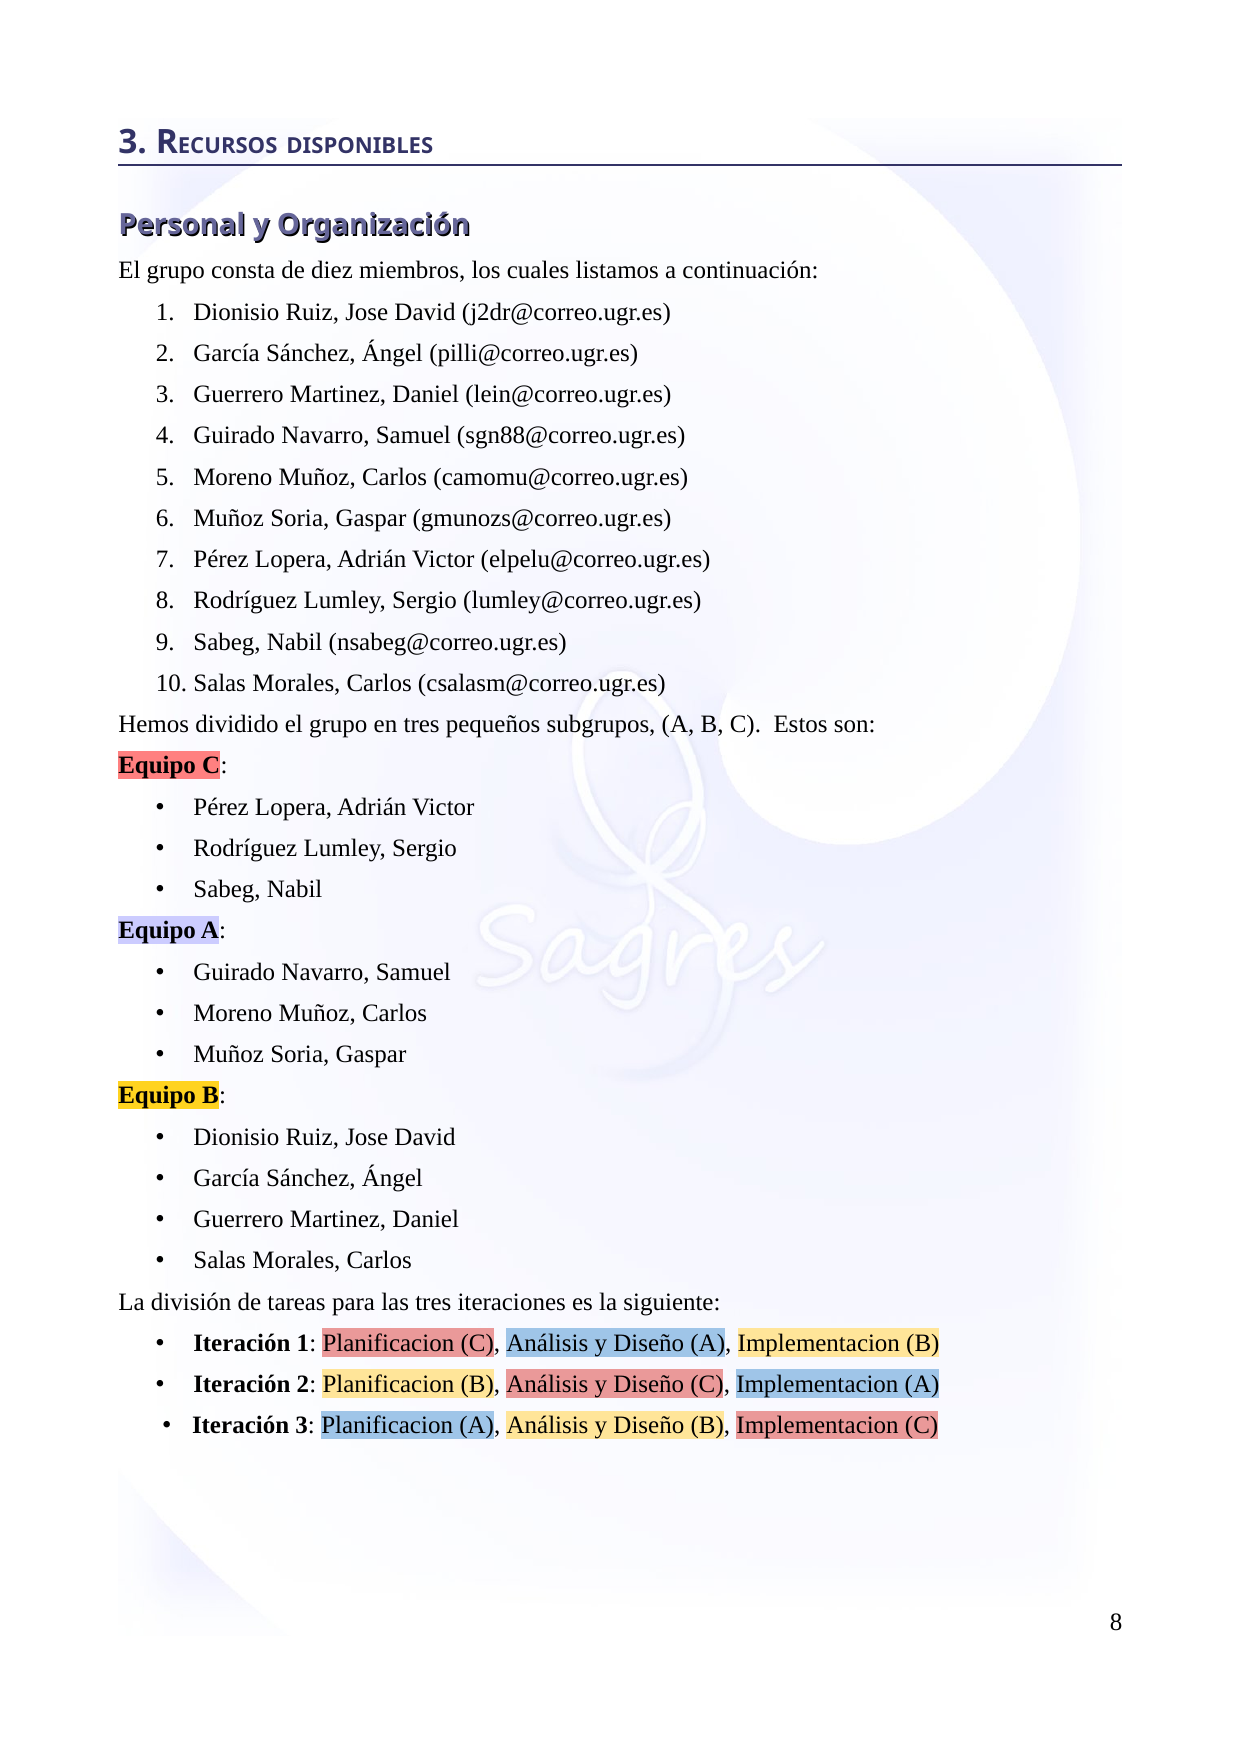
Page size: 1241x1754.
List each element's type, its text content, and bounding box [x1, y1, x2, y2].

list García Sánchez, Ángel (pilli@correo.ugr.es) [156, 338, 1122, 367]
list Moreno Muñoz, Carlos (camomu@correo.ugr.es) [156, 462, 1122, 491]
picture [118, 1109, 1122, 1287]
list Moreno Muñoz, Carlos [156, 998, 1122, 1027]
list Sabeg, Nabil [156, 874, 1122, 903]
list Salas Morales, Carlos [156, 1246, 1122, 1274]
picture [118, 1316, 1122, 1636]
list Pérez Lopera, Adrián Victor (elpelu@correo.ugr.es) [156, 544, 1122, 573]
list Salas Morales, Carlos (csalasm@correo.ugr.es) [156, 668, 1122, 697]
list Guirado Navarro, Samuel (sgn88@correo.ugr.es) [156, 421, 1122, 449]
list Dionisio Ruiz, Jose David (j2dr@correo.ugr.es) [156, 297, 1122, 326]
list Muñoz Soria, Gaspar (gmunozs@correo.ugr.es) [156, 503, 1122, 532]
text La división de tareas para las tres iteraciones es la siguiente: [118, 1287, 1122, 1316]
list Rodríguez Lumley, Sergio (lumley@correo.ugr.es) [156, 586, 1122, 614]
list Iteración 3: Planificacion (A), Análisis y Diseño (B), Implementacion (C) [162, 1411, 1122, 1439]
list Dionisio Ruiz, Jose David [156, 1122, 1122, 1151]
list Guirado Navarro, Samuel [156, 957, 1122, 986]
text El grupo consta de diez miembros, los cuales listamos a continuación: [118, 256, 1122, 284]
text Equipo B: [118, 1081, 1122, 1109]
subtitle Personal y Organización [118, 203, 1122, 243]
list Guerrero Martinez, Daniel (lein@correo.ugr.es) [156, 379, 1122, 408]
list Muñoz Soria, Gaspar [156, 1039, 1122, 1068]
list Rodríguez Lumley, Sergio [156, 833, 1122, 862]
list García Sánchez, Ángel [156, 1163, 1122, 1192]
picture [118, 284, 1122, 709]
picture [118, 738, 1122, 751]
subtitle 3. Recursos disponibles [118, 118, 1122, 164]
list Iteración 1: Planificacion (C), Análisis y Diseño (A), Implementacion (B) [156, 1328, 1122, 1357]
picture [118, 779, 1122, 916]
text Equipo A: [118, 916, 1122, 944]
picture [118, 166, 1122, 203]
picture [118, 243, 1122, 256]
list Guerrero Martinez, Daniel [156, 1204, 1122, 1233]
list Sabeg, Nabil (nsabeg@correo.ugr.es) [156, 627, 1122, 656]
picture [118, 944, 1122, 1081]
text Hemos dividido el grupo en tres pequeños subgrupos, (A, B, C). Estos son: [118, 709, 1122, 738]
list Pérez Lopera, Adrián Victor [156, 792, 1122, 821]
text Equipo C: [118, 751, 1122, 779]
list Iteración 2: Planificacion (B), Análisis y Diseño (C), Implementacion (A) [156, 1369, 1122, 1398]
